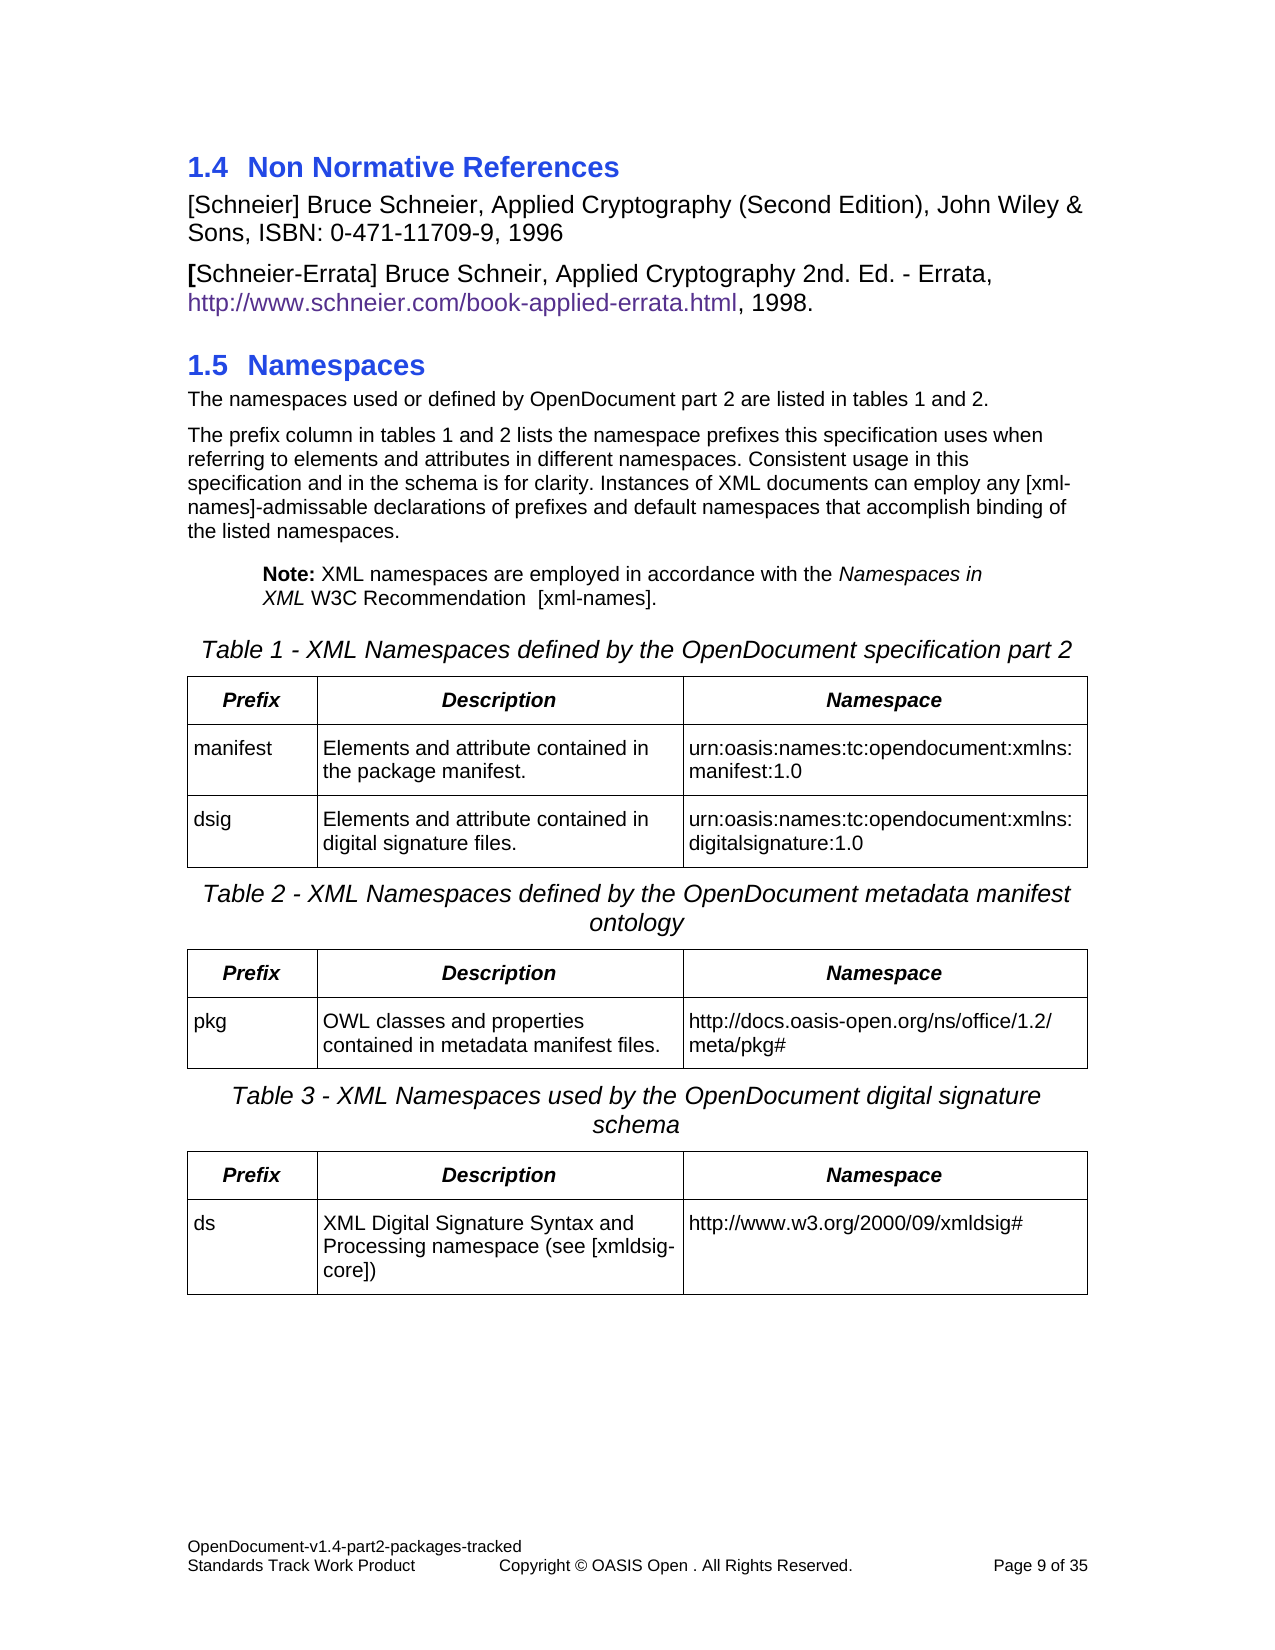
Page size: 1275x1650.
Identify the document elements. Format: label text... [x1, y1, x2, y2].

table_cell ds [188, 1200, 317, 1294]
table_header Prefix [188, 1152, 317, 1198]
text [Schneier-Errata] Bruce Schneir, Applied Cryptography 2nd. Ed. - Errata, http://www.schneier.com/book-applied-errata.html, 1998. [187, 259, 1088, 317]
table_cell Elements and attribute contained in the package manifest. [318, 725, 683, 795]
text The namespaces used or defined by OpenDocument part 2 are listed in tables 1 and 2. [187, 387, 1088, 411]
table_cell Elements and attribute contained in digital signature files. [318, 796, 683, 867]
text Table 3 - XML Namespaces used by the OpenDocument digital signature schema [187, 1081, 1088, 1138]
table_cell urn:oasis:names:tc:opendocument:xmlns: manifest:1.0 [684, 725, 1087, 795]
table_cell OWL classes and properties contained in metadata manifest files. [318, 998, 683, 1068]
text Note: XML namespaces are employed in accordance with the Namespaces in XML W3C Recommendation [xml-names]. [262, 562, 1013, 609]
table_header Description [318, 950, 683, 997]
text Table 1 - XML Namespaces defined by the OpenDocument specification part 2 [187, 634, 1088, 663]
text [Schneier] Bruce Schneier, Applied Cryptography (Second Edition), John Wiley & Sons, ISBN: 0-471-11709-9, 1996 [187, 189, 1088, 247]
table_cell pkg [188, 998, 317, 1068]
table_cell http://docs.oasis-open.org/ns/office/1.2/meta/pkg# [684, 998, 1087, 1068]
table_cell XML Digital Signature Syntax and Processing namespace (see [xmldsig-core]) [318, 1200, 683, 1294]
table_cell http://www.w3.org/2000/09/xmldsig# [684, 1200, 1087, 1294]
table_header Prefix [188, 950, 317, 997]
table_header Namespace [684, 677, 1087, 723]
table_header Prefix [188, 677, 317, 723]
table_header Namespace [684, 950, 1087, 997]
table_cell dsig [188, 796, 317, 867]
table_cell manifest [188, 725, 317, 795]
text Table 2 - XML Namespaces defined by the OpenDocument metadata manifest ontology [187, 879, 1088, 937]
subtitle Namespaces [187, 348, 1088, 381]
subtitle Non Normative References [187, 150, 1088, 183]
text The prefix column in tables 1 and 2 lists the namespace prefixes this specification uses when referring to elements and attributes in different namespaces. Consistent usage in this specification and in the schema is for clarity. Instances of XML documents can employ any [xml-names]-admissable declarations of prefixes and default namespaces that accomplish binding of the listed namespaces. [187, 423, 1088, 543]
table_header Namespace [684, 1152, 1087, 1198]
table_cell urn:oasis:names:tc:opendocument:xmlns:digitalsignature:1.0 [684, 796, 1087, 867]
table_header Description [318, 1152, 683, 1198]
table_header Description [318, 677, 683, 723]
